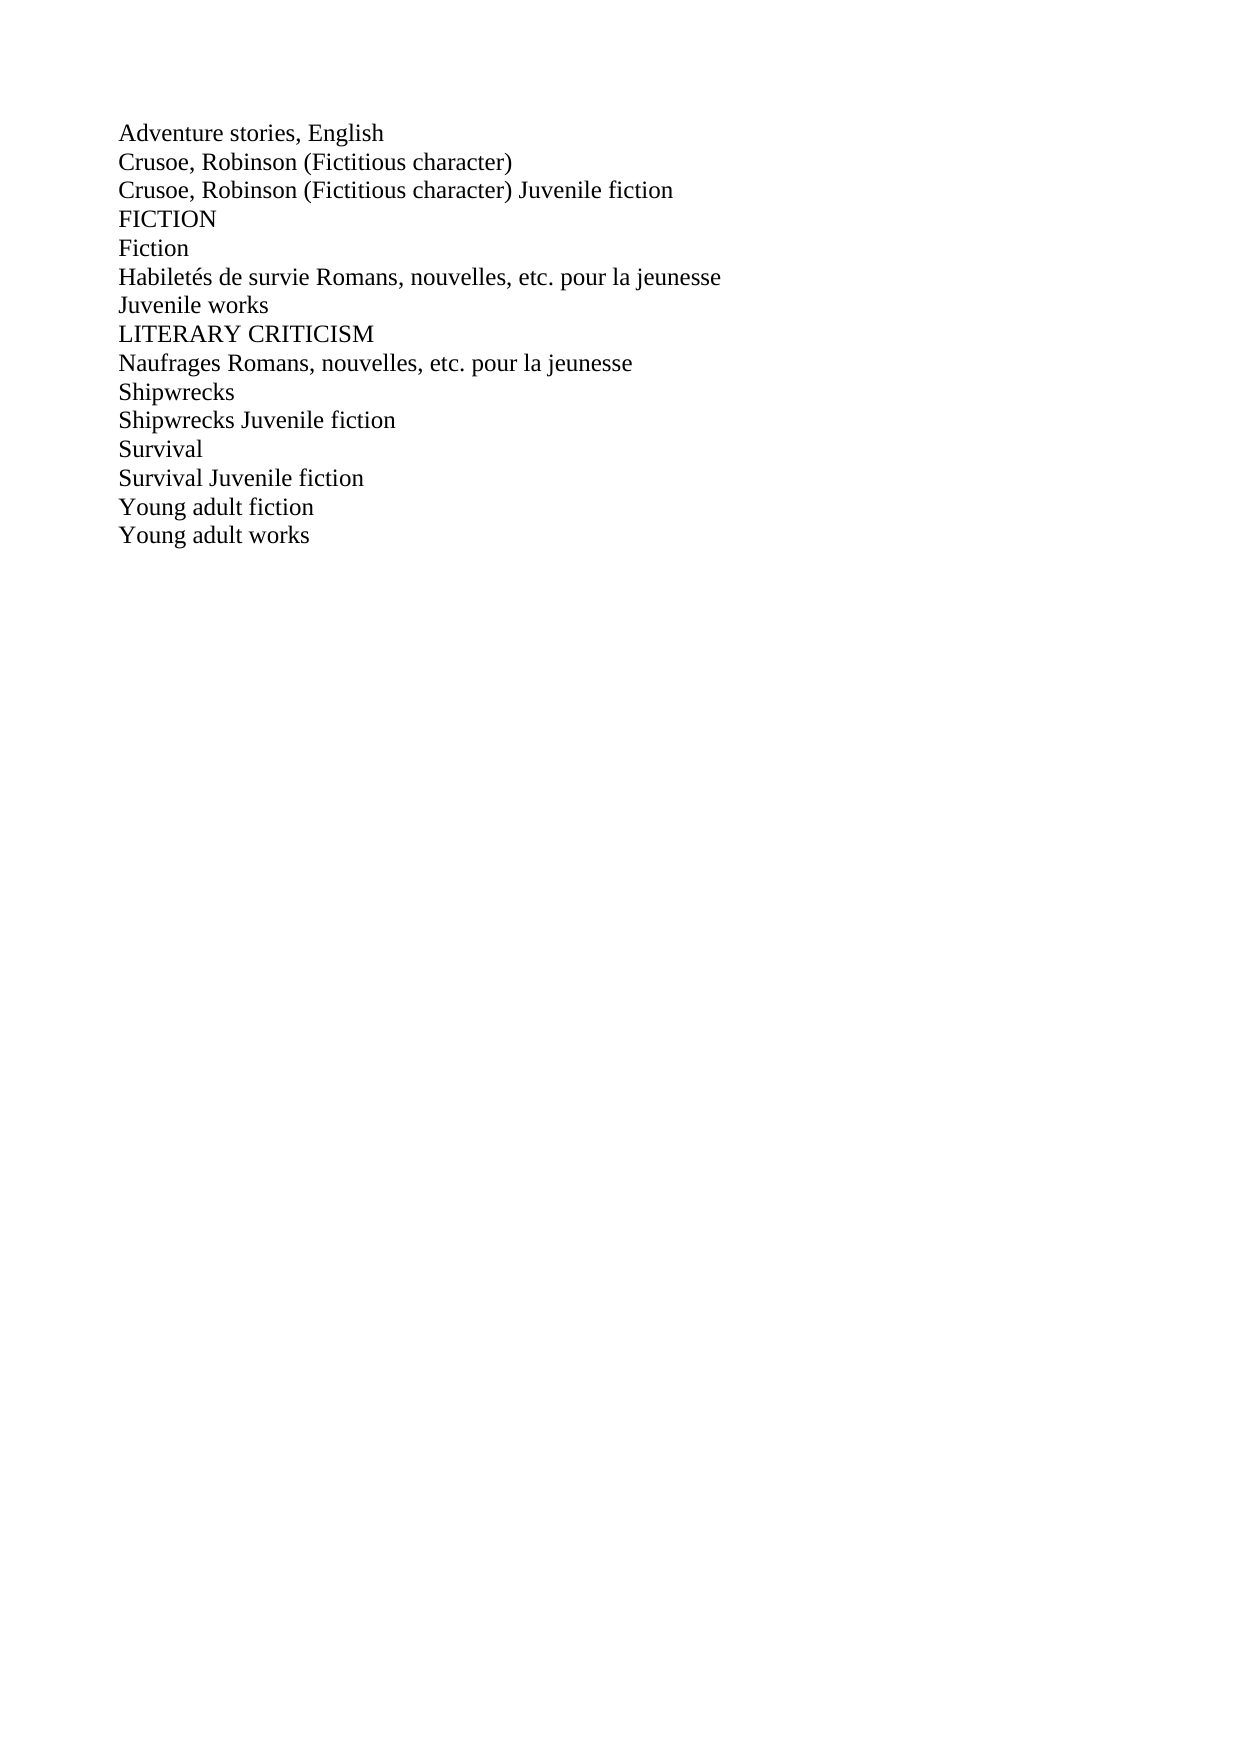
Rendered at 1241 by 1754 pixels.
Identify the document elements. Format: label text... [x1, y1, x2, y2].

text Habiletés de survie Romans, nouvelles, etc. pour la jeunesse [118, 262, 1122, 291]
text Crusoe, Robinson (Fictitious character) Juvenile fiction [118, 176, 1122, 204]
text Crusoe, Robinson (Fictitious character) [118, 147, 1122, 176]
text Young adult fiction [118, 492, 1122, 521]
text Adventure stories, English [118, 118, 1122, 147]
text Shipwrecks [118, 377, 1122, 406]
text FICTION [118, 204, 1122, 233]
text Shipwrecks Juvenile fiction [118, 406, 1122, 434]
text Juvenile works [118, 291, 1122, 319]
text Survival Juvenile fiction [118, 463, 1122, 492]
text Naufrages Romans, nouvelles, etc. pour la jeunesse [118, 348, 1122, 377]
text Survival [118, 434, 1122, 463]
text Young adult works [118, 521, 1122, 549]
text LITERARY CRITICISM [118, 319, 1122, 348]
text Fiction [118, 233, 1122, 262]
